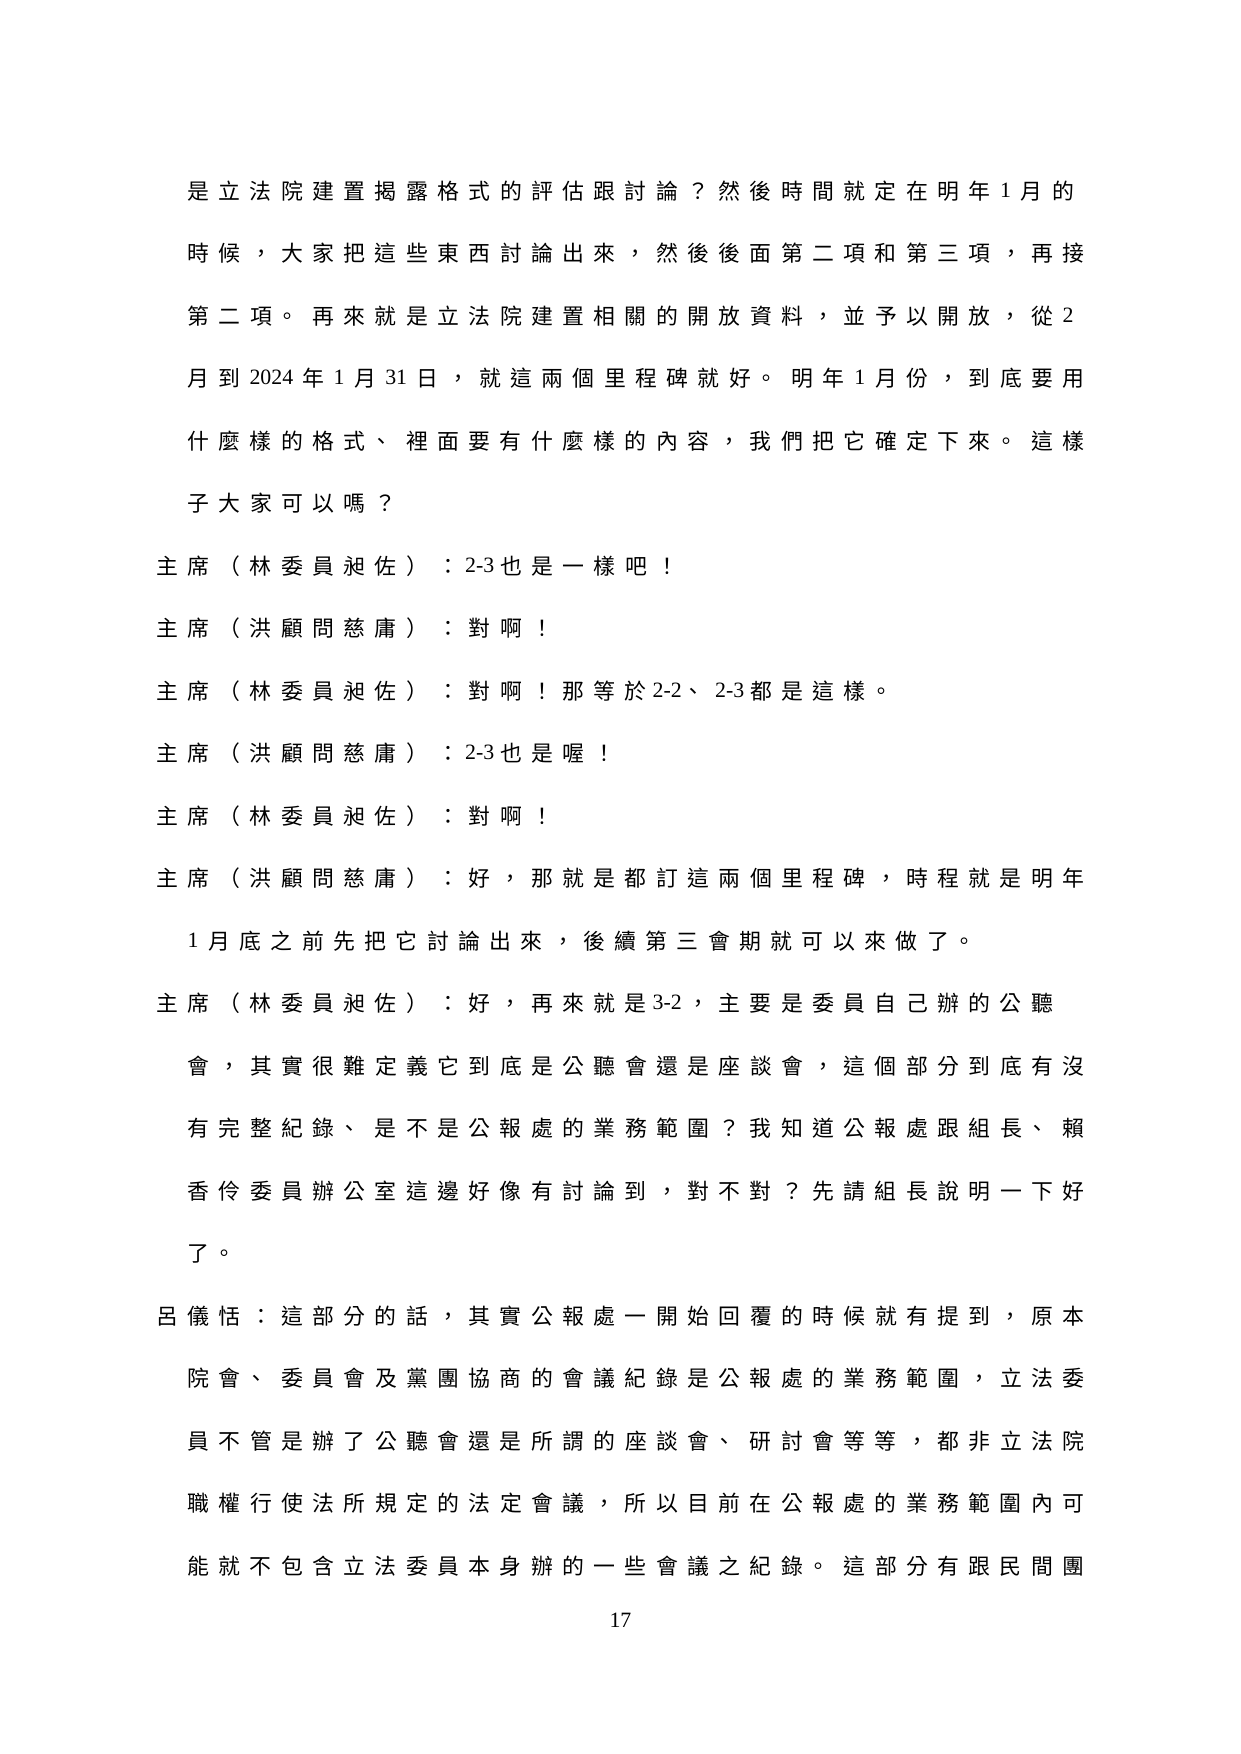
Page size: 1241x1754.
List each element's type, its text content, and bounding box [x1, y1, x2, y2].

text 主席（林委員昶佐）：對啊！那等於2-2、2-3都是這樣。 [151, 658, 1089, 721]
text 主席（林委員昶佐）：2-3也是一樣吧！ [151, 533, 1089, 596]
text 主席（洪顧問慈庸）：好，那就是都訂這兩個里程碑，時程就是明年1月底之前先把它討論出來，後續第三會期就可以來做了。 [151, 846, 1089, 971]
text 主席（林委員昶佐）：好，再來就是3-2，主要是委員自己辦的公聽會，其實很難定義它到底是公聽會還是座談會，這個部分到底有沒有完整紀錄、是不是公報處的業務範圍？我知道公報處跟組長、賴香伶委員辦公室這邊好像有討論到，對不對？先請組長說明一下好了。 [151, 971, 1089, 1283]
text 主席（林委員昶佐）：對啊！ [151, 783, 1089, 846]
text 呂儀恬：這部分的話，其實公報處一開始回覆的時候就有提到，原本院會、委員會及黨團協商的會議紀錄是公報處的業務範圍，立法委員不管是辦了公聽會還是所謂的座談會、研討會等等，都非立法院職權行使法所規定的法定會議，所以目前在公報處的業務範圍內可能就不包含立法委員本身辦的一些會議之紀錄。這部分有跟民間團 [151, 1283, 1089, 1596]
text 主席（洪顧問慈庸）：對啊！ [151, 596, 1089, 658]
text 主席（洪顧問慈庸）：2-3也是喔！ [151, 721, 1089, 783]
text 是立法院建置揭露格式的評估跟討論？然後時間就定在明年1月的時候，大家把這些東西討論出來，然後後面第二項和第三項，再接第二項。再來就是立法院建置相關的開放資料，並予以開放，從2月到2024年1月31日，就這兩個里程碑就好。明年1月份，到底要用什麼樣的格式、裡面要有什麼樣的內容，我們把它確定下來。這樣子大家可以嗎？ [151, 158, 1089, 533]
